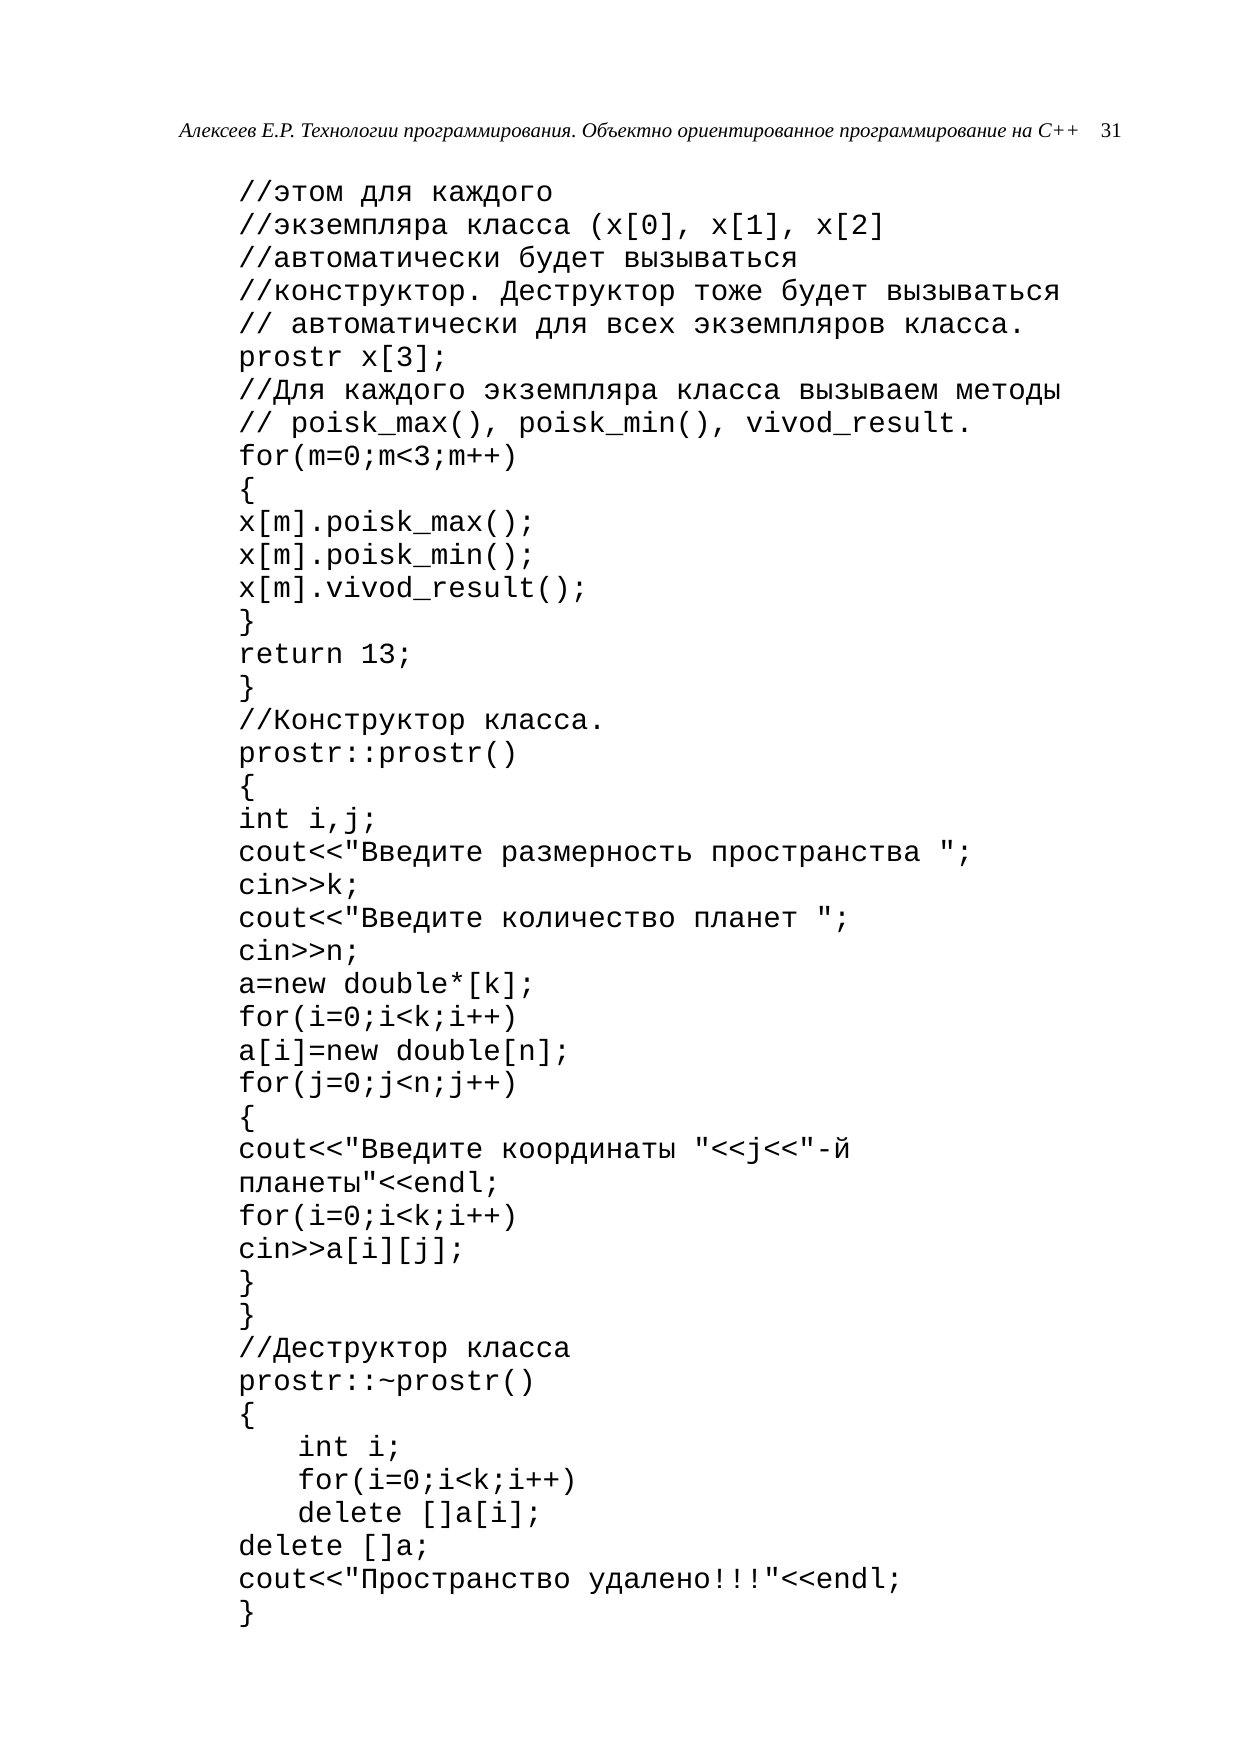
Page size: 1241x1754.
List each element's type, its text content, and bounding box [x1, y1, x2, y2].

text int i; [238, 1432, 1121, 1465]
text cout<<"Введите координаты "<<j<<"-й планеты"<<endl; [238, 1135, 1121, 1201]
text //Деструктор класса [238, 1333, 1121, 1366]
text x[m].poisk_min(); [238, 540, 1121, 573]
text // poisk_max(), poisk_min(), vivod_result. [238, 408, 1121, 441]
text cin>>n; [238, 937, 1121, 969]
text cout<<"Введите размерность пространства "; [238, 837, 1121, 871]
text } [238, 606, 1121, 639]
text } [238, 672, 1121, 705]
text //автоматически будет вызываться [238, 243, 1121, 276]
text for(i=0;i<k;i++) [238, 1465, 1121, 1498]
text } [238, 1597, 1121, 1630]
text a=new double*[k]; [238, 969, 1121, 1003]
text for(i=0;i<k;i++) [238, 1201, 1121, 1234]
text for(j=0;j<n;j++) [238, 1069, 1121, 1102]
text a[i]=new double[n]; [238, 1036, 1121, 1069]
text int i,j; [238, 804, 1121, 837]
text // автоматически для всех экземпляров класса. [238, 309, 1121, 342]
text cout<<"Введите количество планет "; [238, 903, 1121, 937]
text delete []a; [238, 1531, 1121, 1564]
text //экземпляра класса (x[0], x[1], x[2] [238, 210, 1121, 243]
text //конструктор. Деструктор тоже будет вызываться [238, 276, 1121, 309]
text //Для каждого экземпляра класса вызываем методы [238, 375, 1121, 408]
text for(m=0;m<3;m++) [238, 441, 1121, 474]
text cin>>k; [238, 871, 1121, 903]
text } [238, 1267, 1121, 1300]
text delete []a[i]; [238, 1498, 1121, 1531]
text prostr x[3]; [238, 342, 1121, 375]
text { [238, 771, 1121, 804]
text { [238, 1102, 1121, 1135]
text } [238, 1300, 1121, 1333]
text x[m].vivod_result(); [238, 573, 1121, 606]
text return 13; [238, 639, 1121, 672]
text prostr::prostr() [238, 738, 1121, 771]
text { [238, 474, 1121, 507]
text prostr::~prostr() [238, 1366, 1121, 1399]
text //Конструктор класса. [238, 705, 1121, 738]
text x[m].poisk_max(); [238, 507, 1121, 540]
text { [238, 1399, 1121, 1432]
text cout<<"Пространство удалено!!!"<<endl; [238, 1564, 1121, 1597]
text cin>>a[i][j]; [238, 1234, 1121, 1267]
text //этом для каждого [238, 177, 1121, 210]
text for(i=0;i<k;i++) [238, 1003, 1121, 1036]
